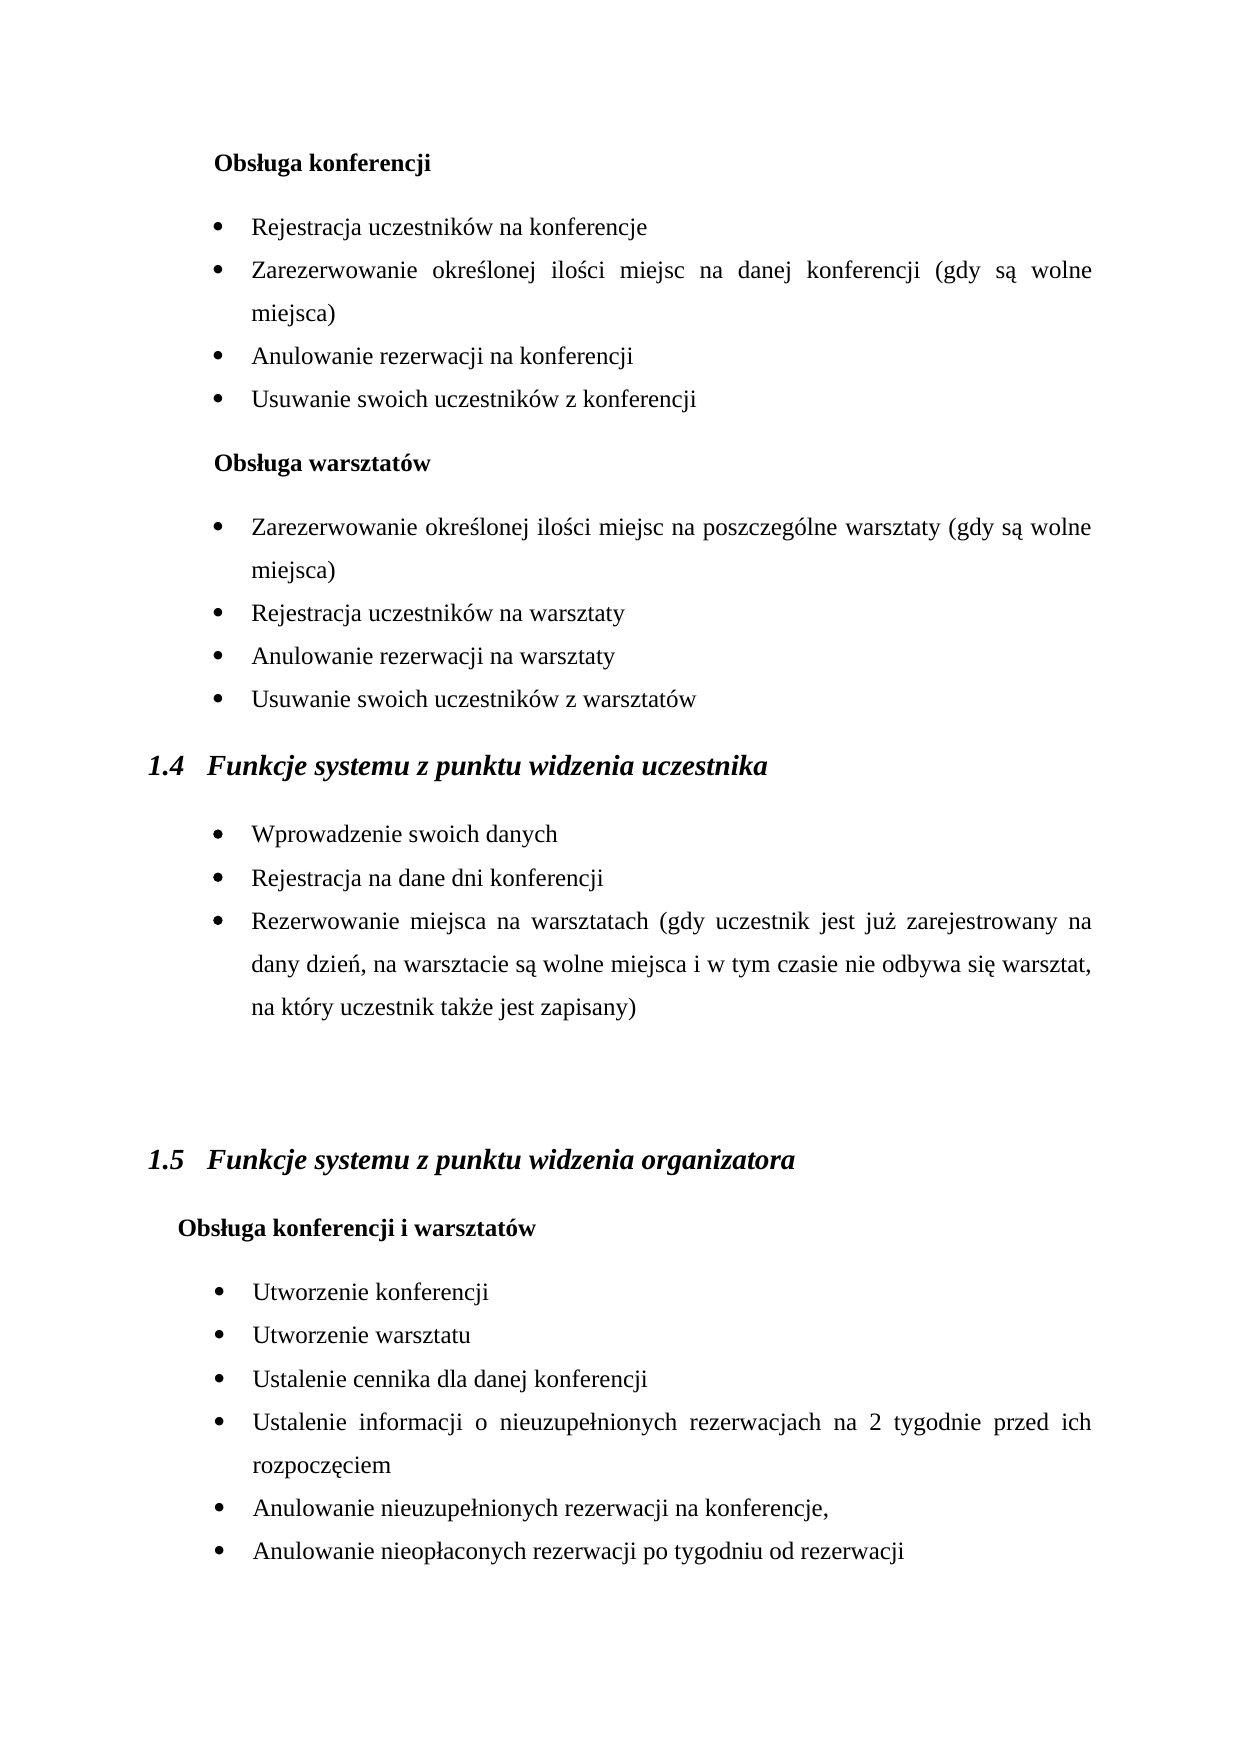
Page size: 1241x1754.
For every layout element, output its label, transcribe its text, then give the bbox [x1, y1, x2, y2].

list Anulowanie nieopłaconych rezerwacji po tygodniu od rezerwacji [215, 1536, 1093, 1565]
subtitle Funkcje systemu z punktu widzenia organizatora [148, 1142, 1093, 1176]
list Usuwanie swoich uczestników z warsztatów [213, 684, 1093, 713]
list Anulowanie nieuzupełnionych rezerwacji na konferencje, [215, 1493, 1093, 1522]
list Ustalenie informacji o nieuzupełnionych rezerwacjach na 2 tygodnie przed ich rozpoczęciem [215, 1407, 1093, 1479]
text Obsługa konferencji i warsztatów [148, 1213, 1093, 1242]
text Obsługa konferencji [213, 148, 1093, 176]
list Zarezerwowanie określonej ilości miejsc na danej konferencji (gdy są wolne miejsca) [213, 255, 1093, 327]
list Rejestracja uczestników na warsztaty [213, 598, 1093, 627]
list Rejestracja uczestników na konferencje [213, 212, 1093, 240]
list Anulowanie rezerwacji na warsztaty [213, 641, 1093, 670]
list Rejestracja na dane dni konferencji [213, 863, 1093, 891]
list Rezerwowanie miejsca na warsztatach (gdy uczestnik jest już zarejestrowany na dany dzień, na warsztacie są wolne miejsca i w tym czasie nie odbywa się warsztat, na który uczestnik także jest zapisany) [213, 906, 1093, 1021]
list Utworzenie warsztatu [215, 1321, 1093, 1349]
list Ustalenie cennika dla danej konferencji [215, 1364, 1093, 1392]
list Utworzenie konferencji [215, 1277, 1093, 1306]
list Anulowanie rezerwacji na konferencji [213, 341, 1093, 370]
list Usuwanie swoich uczestników z konferencji [213, 384, 1093, 413]
text Obsługa warsztatów [213, 448, 1093, 477]
list Wprowadzenie swoich danych [213, 819, 1093, 848]
subtitle Funkcje systemu z punktu widzenia uczestnika [148, 748, 1093, 782]
list Zarezerwowanie określonej ilości miejsc na poszczególne warsztaty (gdy są wolne miejsca) [213, 512, 1093, 584]
